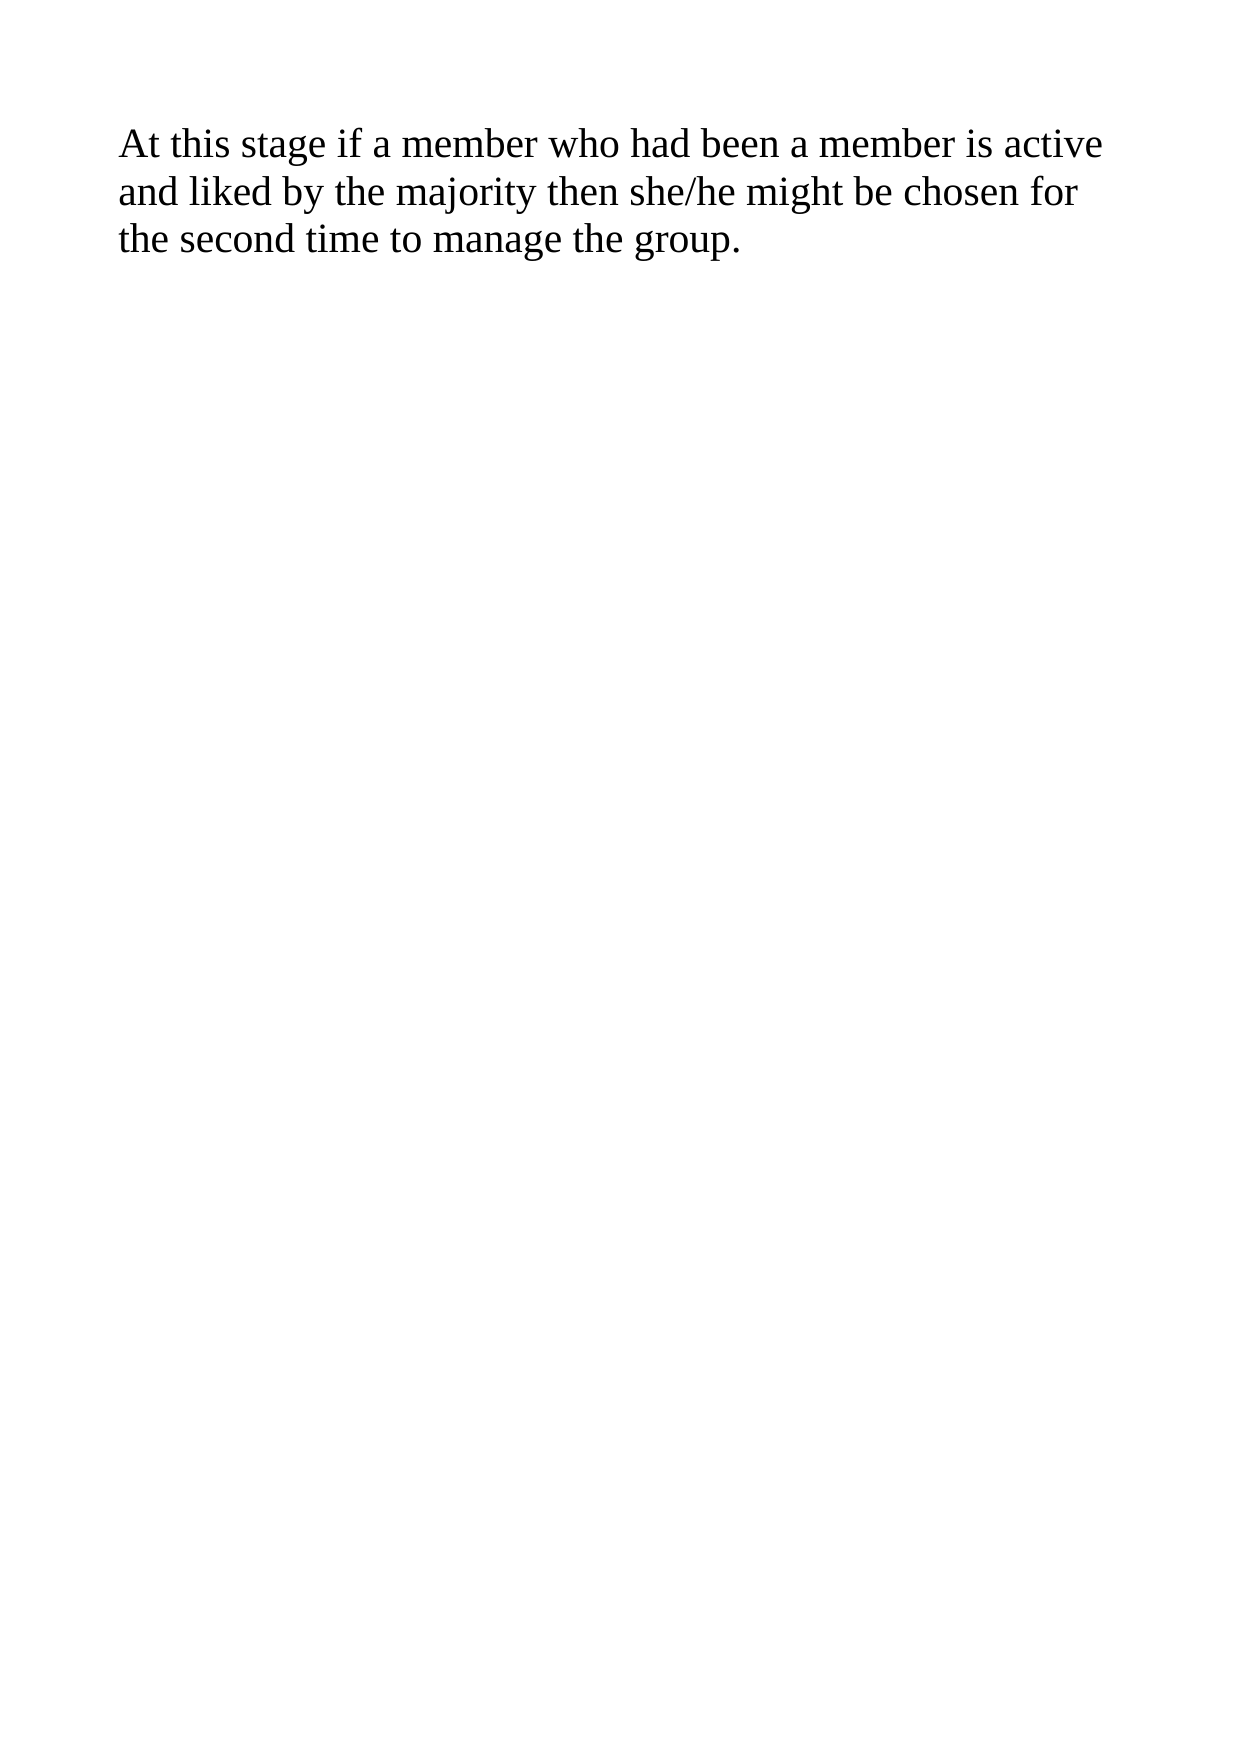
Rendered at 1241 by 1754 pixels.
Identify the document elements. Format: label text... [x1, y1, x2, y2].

text At this stage if a member who had been a member is active and liked by the majority then she/he might be chosen for the second time to manage the group. [118, 118, 1122, 262]
